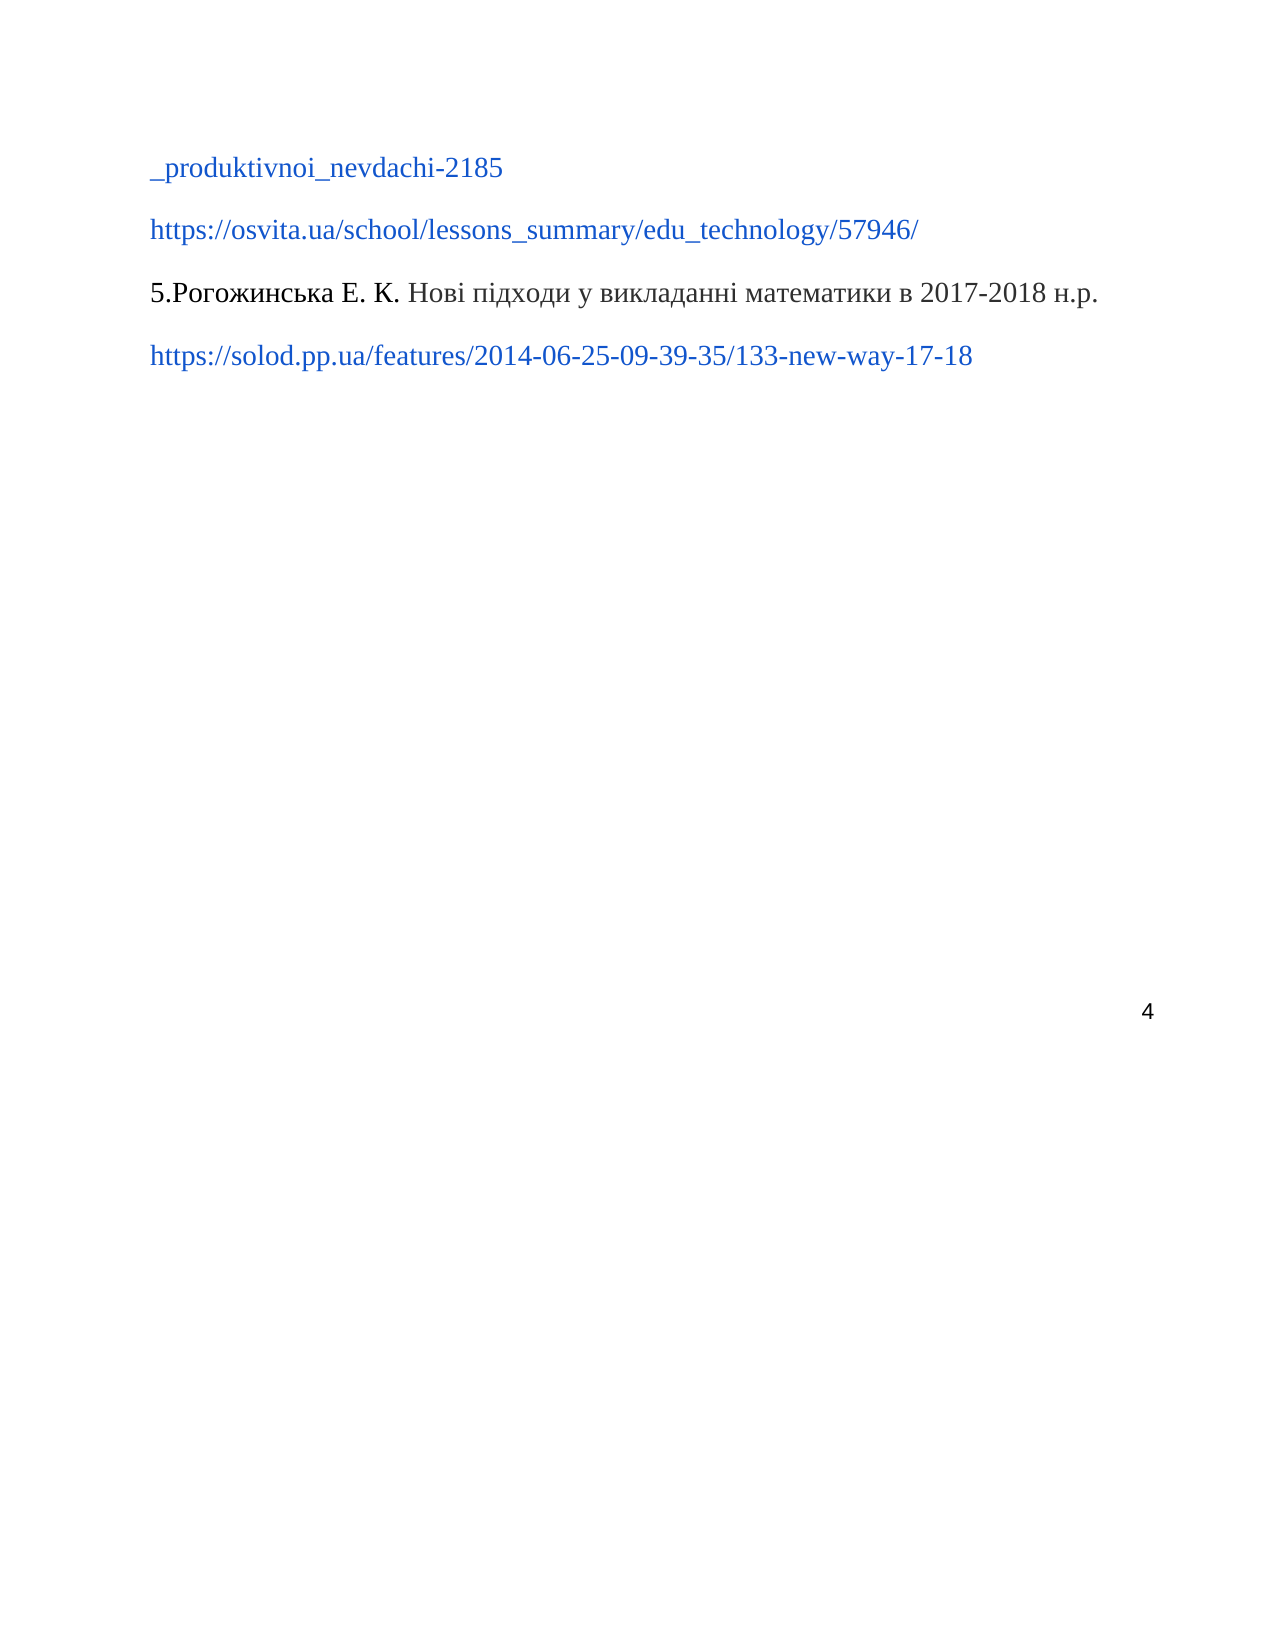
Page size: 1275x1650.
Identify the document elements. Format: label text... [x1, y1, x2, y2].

text 4 [1141, 998, 1188, 1024]
text 5.Рогожинська Е. К. ​Нові підходи у викладанні математики в 2017-2018 н.р. [150, 275, 1133, 308]
text https://solod.pp.ua/features/2014-06-25-09-39-35/133-new-way-17-18 [150, 338, 1007, 372]
text https://osvita.ua/school/lessons_summary/edu_technology/57946/ [150, 212, 953, 246]
text _produktivnoi_nevdachi-2185 [150, 150, 537, 183]
